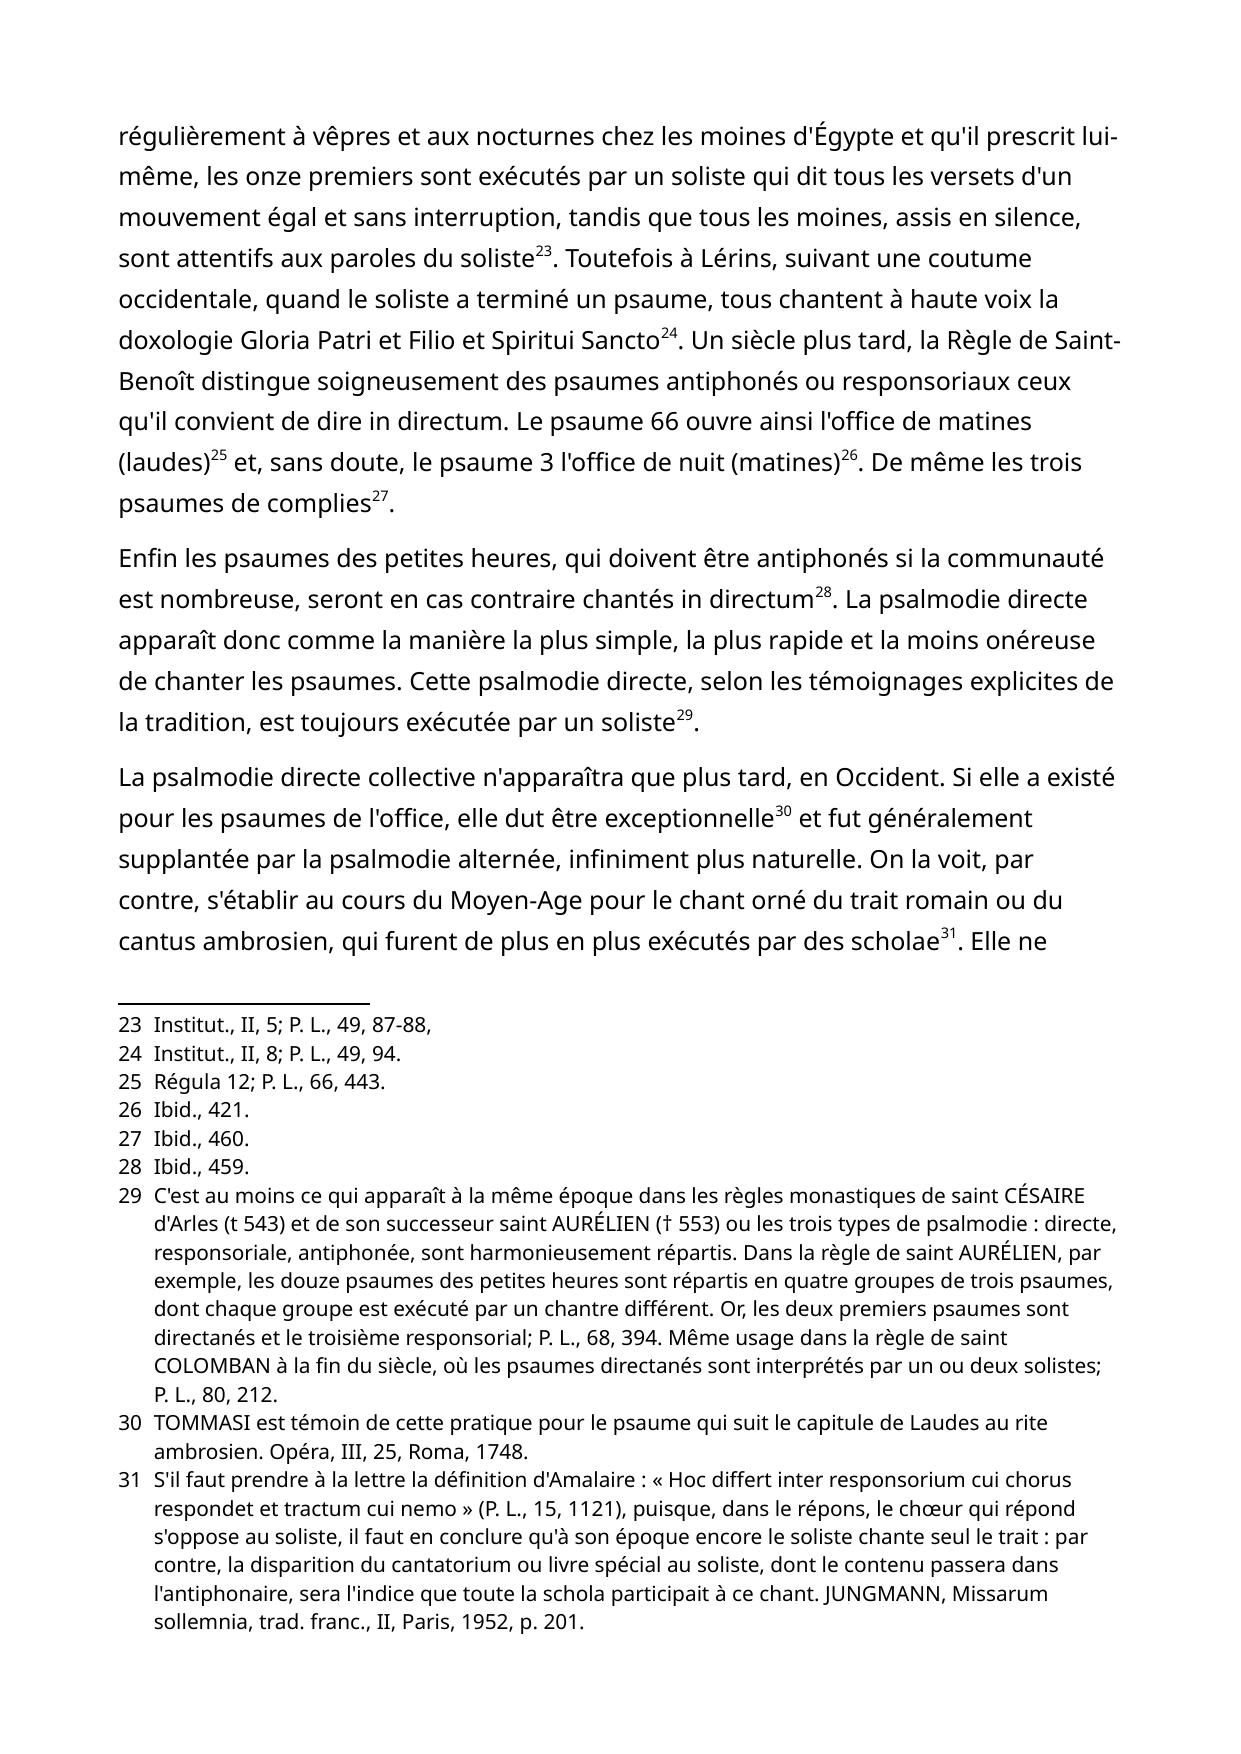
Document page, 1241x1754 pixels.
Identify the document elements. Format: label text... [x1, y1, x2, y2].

text Ibid., 460. [118, 1124, 1122, 1152]
text TOMMASI est témoin de cette pratique pour le psaume qui suit le capitule de Laudes au rite ambrosien. Opéra, III, 25, Roma, 1748. [118, 1408, 1122, 1465]
text Enfin les psaumes des petites heures, qui doivent être antiphonés si la communauté est nombreuse, seront en cas contraire chantés in directum. La psalmodie directe apparaît donc comme la manière la plus simple, la plus rapide et la moins onéreuse de chanter les psaumes. Cette psalmodie directe, selon les témoignages explicites de la tradition, est toujours exécutée par un soliste. [118, 541, 1122, 738]
text S'il faut prendre à la lettre la définition d'Amalaire : « Hoc differt inter responsorium cui chorus respondet et tractum cui nemo » (P. L., 15, 1121), puisque, dans le répons, le chœur qui répond s'oppose au soliste, il faut en conclure qu'à son époque encore le soliste chante seul le trait : par contre, la disparition du cantatorium ou livre spécial au soliste, dont le contenu passera dans l'antiphonaire, sera l'indice que toute la schola participait à ce chant. JUNGMANN, Missarum sollemnia, trad. franc., II, Paris, 1952, p. 201. [118, 1465, 1122, 1636]
text C'est au moins ce qui apparaît à la même époque dans les règles monastiques de saint CÉSAIRE d'Arles (t 543) et de son successeur saint AURÉLIEN († 553) ou les trois types de psalmodie : directe, responsoriale, antiphonée, sont harmonieusement répartis. Dans la règle de saint AURÉLIEN, par exemple, les douze psaumes des petites heures sont répartis en quatre groupes de trois psaumes, dont chaque groupe est exécuté par un chantre différent. Or, les deux premiers psaumes sont directanés et le troisième responsorial; P. L., 68, 394. Même usage dans la règle de saint COLOMBAN à la fin du siècle, où les psaumes directanés sont interprétés par un ou deux solistes; P. L., 80, 212. [118, 1181, 1122, 1408]
text Institut., II, 5; P. L., 49, 87-88, [118, 1010, 1122, 1039]
text Régula 12; P. L., 66, 443. [118, 1067, 1122, 1096]
text régulièrement à vêpres et aux nocturnes chez les moines d'Égypte et qu'il prescrit lui-même, les onze premiers sont exécutés par un soliste qui dit tous les versets d'un mouvement égal et sans interruption, tandis que tous les moines, assis en silence, sont attentifs aux paroles du soliste. Toutefois à Lérins, suivant une coutume occidentale, quand le soliste a terminé un psaume, tous chantent à haute voix la doxologie Gloria Patri et Filio et Spiritui Sancto. Un siècle plus tard, la Règle de Saint-Benoît distingue soigneusement des psaumes antiphonés ou responsoriaux ceux qu'il convient de dire in directum. Le psaume 66 ouvre ainsi l'office de matines (laudes) et, sans doute, le psaume 3 l'office de nuit (matines). De même les trois psaumes de complies. [118, 118, 1122, 520]
text Ibid., 421. [118, 1096, 1122, 1124]
text Institut., II, 8; P. L., 49, 94. [118, 1039, 1122, 1067]
text La psalmodie directe collective n'apparaîtra que plus tard, en Occident. Si elle a existé pour les psaumes de l'office, elle dut être exceptionnelle et fut généralement supplantée par la psalmodie alternée, infiniment plus naturelle. On la voit, par contre, s'établir au cours du Moyen-Age pour le chant orné du trait romain ou du cantus ambrosien, qui furent de plus en plus exécutés par des scholae. Elle ne pouvait en tout cas devenir un mode de psalmodie vraiment populaire, et fut surtout le fait de choeurs monastiques ou cathédraux. [118, 760, 1122, 957]
text Ibid., 459. [118, 1152, 1122, 1181]
